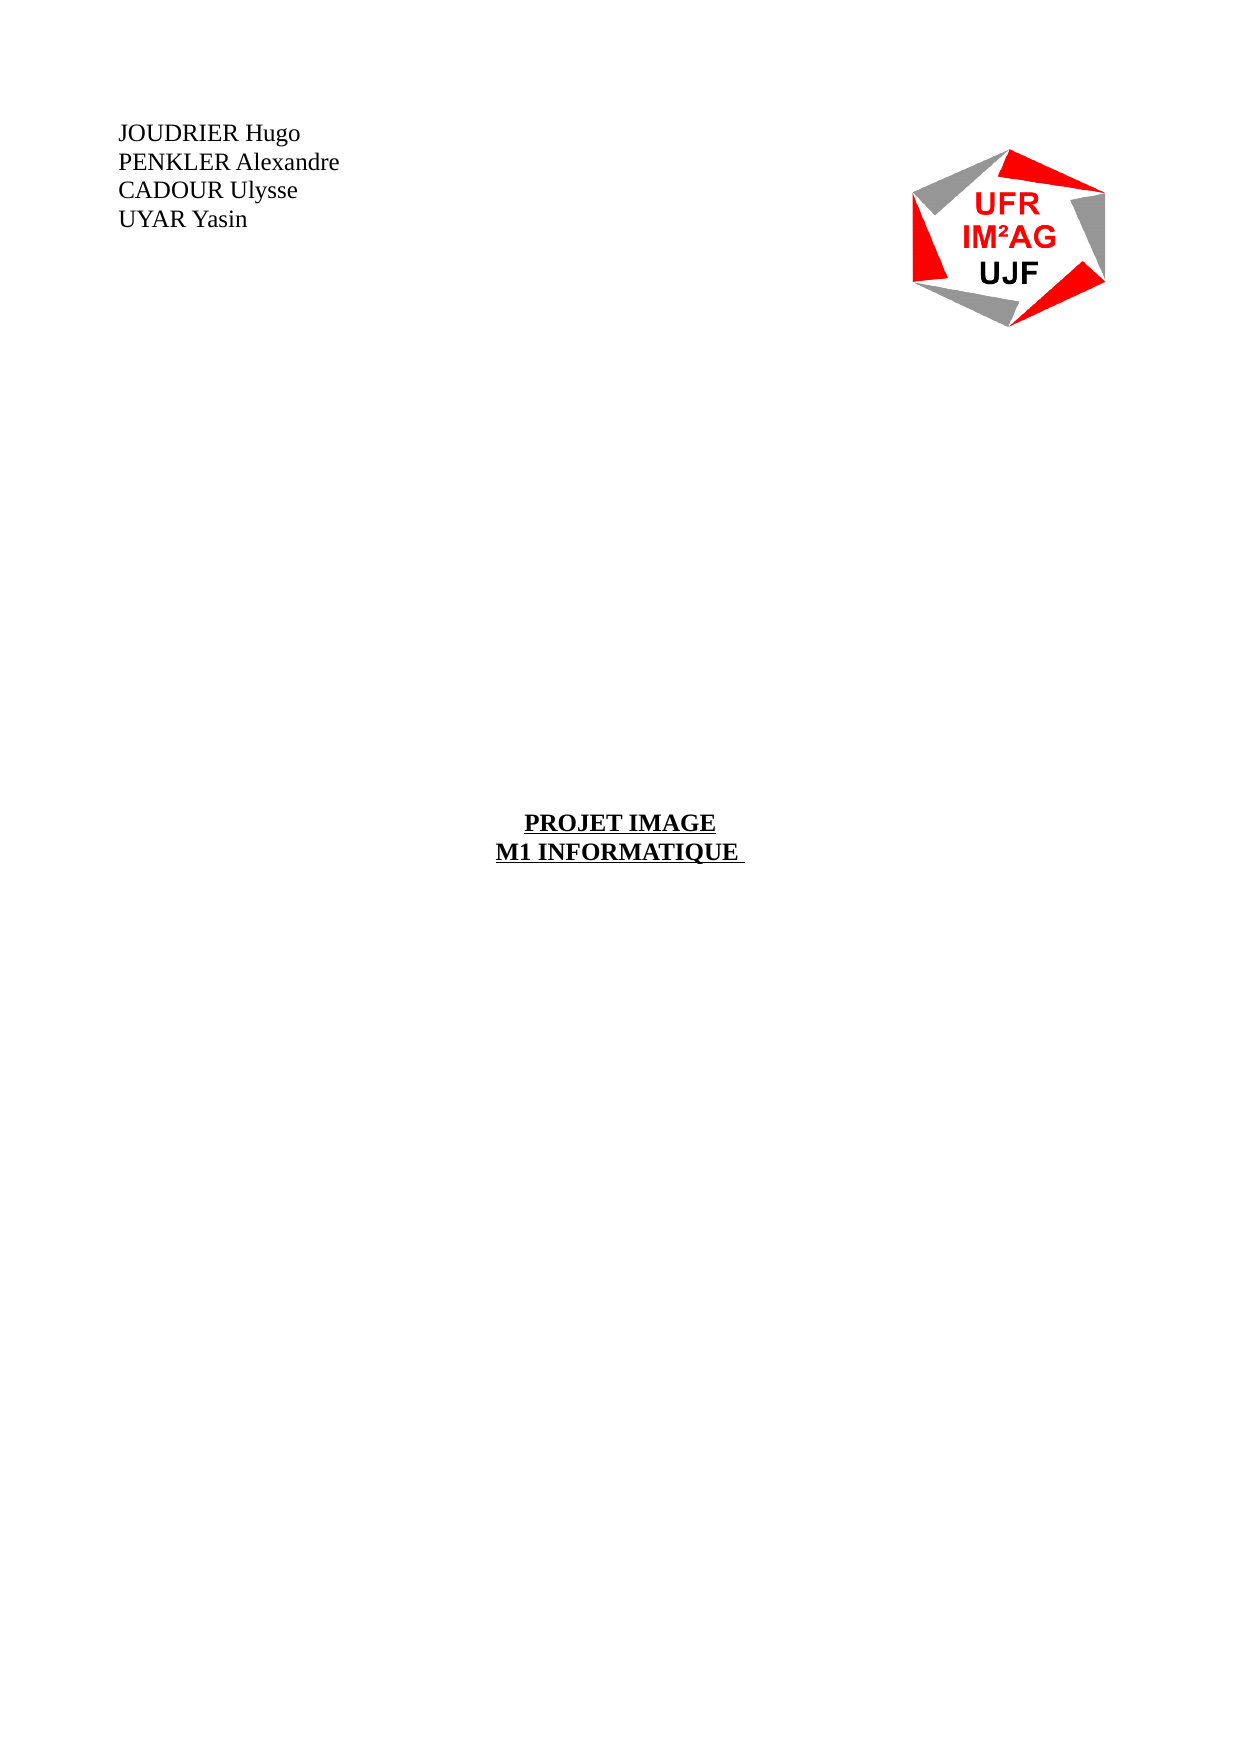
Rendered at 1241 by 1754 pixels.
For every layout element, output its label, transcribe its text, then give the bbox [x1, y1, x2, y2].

text JOUDRIER Hugo [118, 118, 1122, 147]
text PROJET IMAGE [118, 808, 1122, 837]
picture [912, 149, 1106, 327]
text UYAR Yasin [118, 204, 912, 233]
text CADOUR Ulysse [118, 176, 912, 204]
text [1106, 176, 1122, 204]
text M1 INFORMATIQUE [118, 837, 1122, 866]
text [1106, 204, 1122, 233]
text PENKLER Alexandre [118, 147, 1122, 176]
